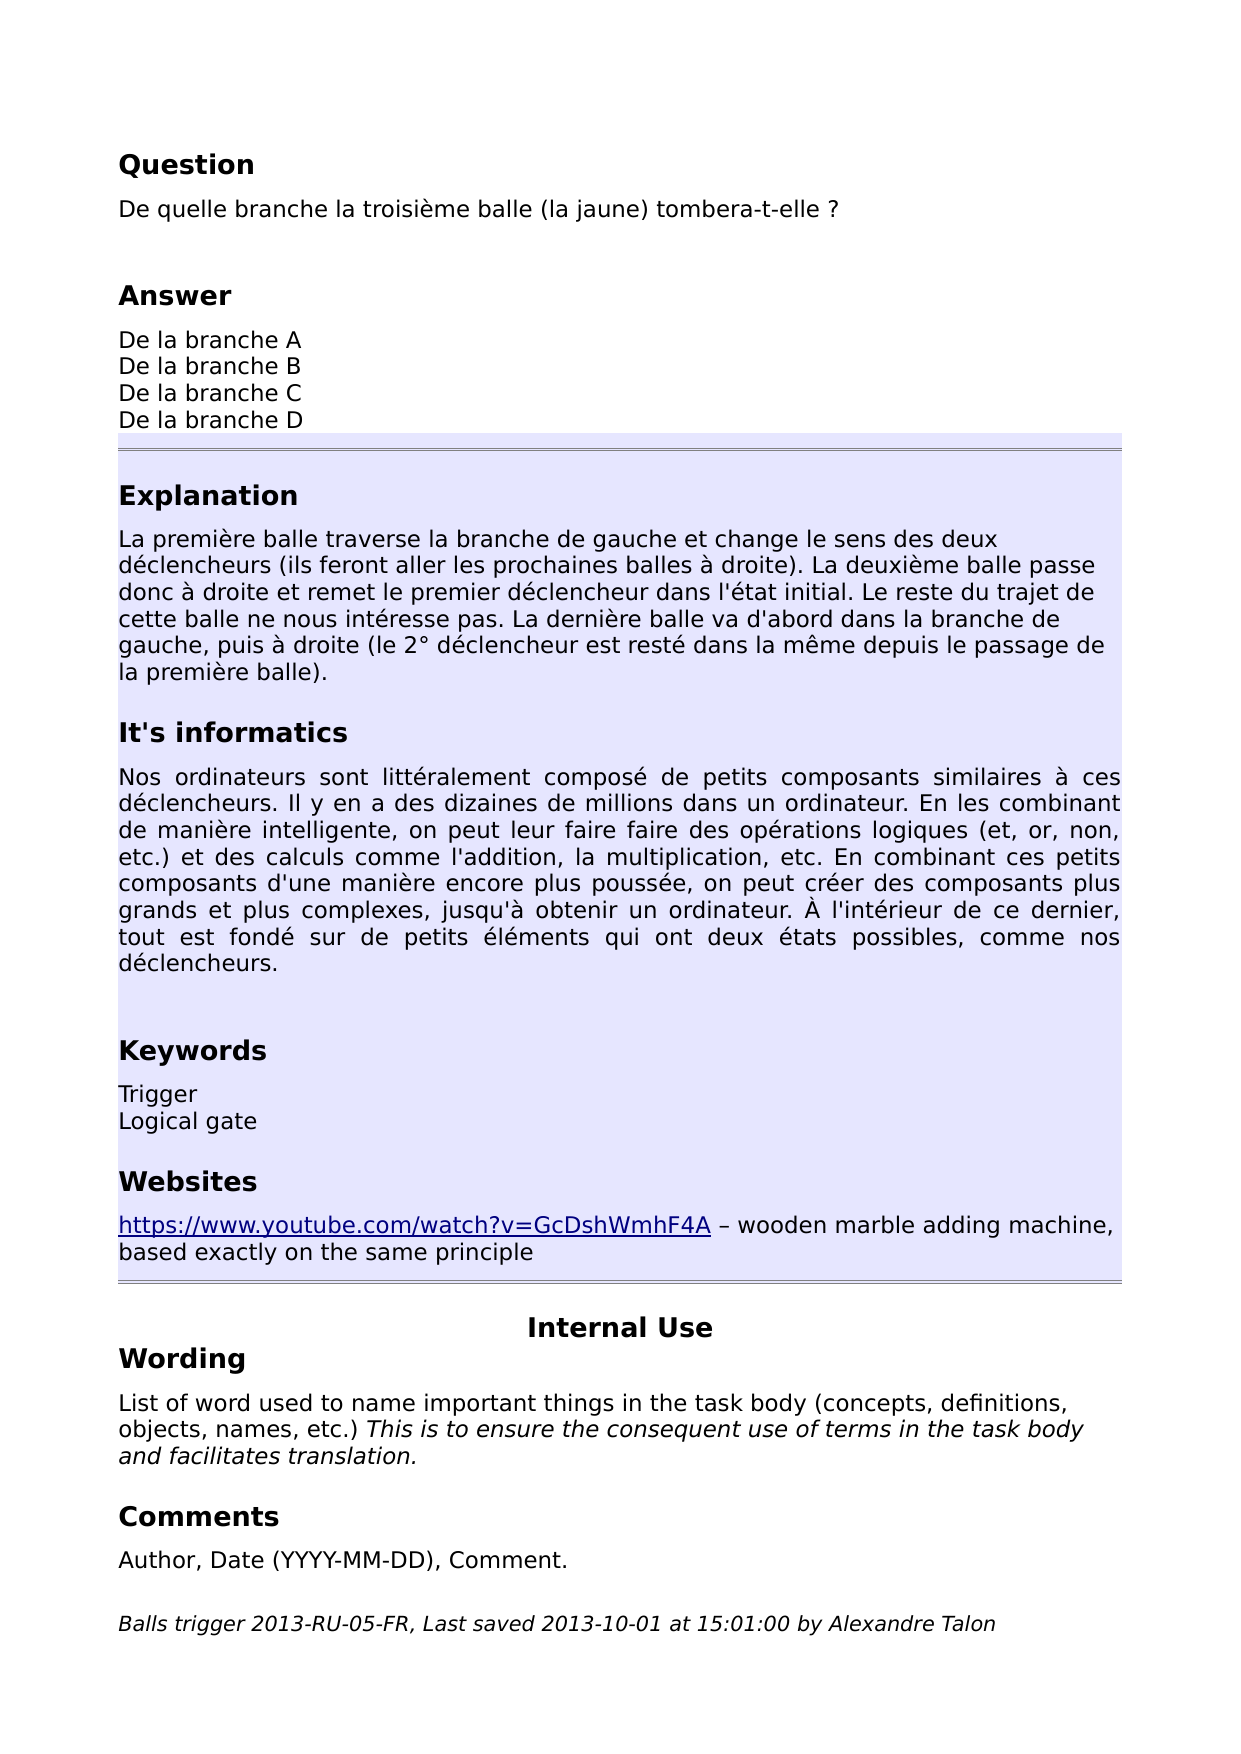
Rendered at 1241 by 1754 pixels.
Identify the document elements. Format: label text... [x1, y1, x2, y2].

subtitle Question [118, 150, 1122, 181]
text Author, Date (YYYY-MM-DD), Comment. [118, 1548, 1122, 1574]
subtitle Wording [118, 1344, 1122, 1375]
text La première balle traverse la branche de gauche et change le sens des deux déclencheurs (ils feront aller les prochaines balles à droite). La deuxième balle passe donc à droite et remet le premier déclencheur dans l'état initial. Le reste du trajet de cette balle ne nous intéresse pas. La dernière balle va d'abord dans la branche de gauche, puis à droite (le 2° déclencheur est resté dans la même depuis le passage de la première balle). [118, 526, 1122, 686]
subtitle Internal Use [118, 1312, 1122, 1344]
subtitle Comments [118, 1501, 1122, 1533]
text De la branche D [118, 407, 1122, 433]
text Nos ordinateurs sont littéralement composé de petits composants similaires à ces déclencheurs. Il y en a des dizaines de millions dans un ordinateur. En les combinant de manière intelligente, on peut leur faire faire des opérations logiques (et, or, non, etc.) et des calculs comme l'addition, la multiplication, etc. En combinant ces petits composants d'une manière encore plus poussée, on peut créer des composants plus grands et plus complexes, jusqu'à obtenir un ordinateur. À l'intérieur de ce dernier, tout est fondé sur de petits éléments qui ont deux états possibles, comme nos déclencheurs. [118, 764, 1122, 977]
subtitle Keywords [118, 1035, 1122, 1067]
subtitle Explanation [118, 480, 1122, 511]
text De la branche B [118, 353, 1122, 380]
text De la branche C [118, 380, 1122, 407]
text De quelle branche la troisième balle (la jaune) tombera-t-elle ? [118, 196, 1122, 222]
subtitle Answer [118, 281, 1122, 312]
text List of word used to name important things in the task body (concepts, definitions, objects, names, etc.) This is to ensure the consequent use of terms in the task body and facilitates translation. [118, 1390, 1122, 1470]
subtitle Websites [118, 1166, 1122, 1198]
text https://www.youtube.com/watch?v=GcDshWmhF4A – wooden marble adding machine, based exactly on the same principle [118, 1212, 1122, 1266]
text De la branche A [118, 327, 1122, 353]
subtitle It's informatics [118, 718, 1122, 749]
text Trigger [118, 1081, 1122, 1108]
text Logical gate [118, 1108, 1122, 1135]
